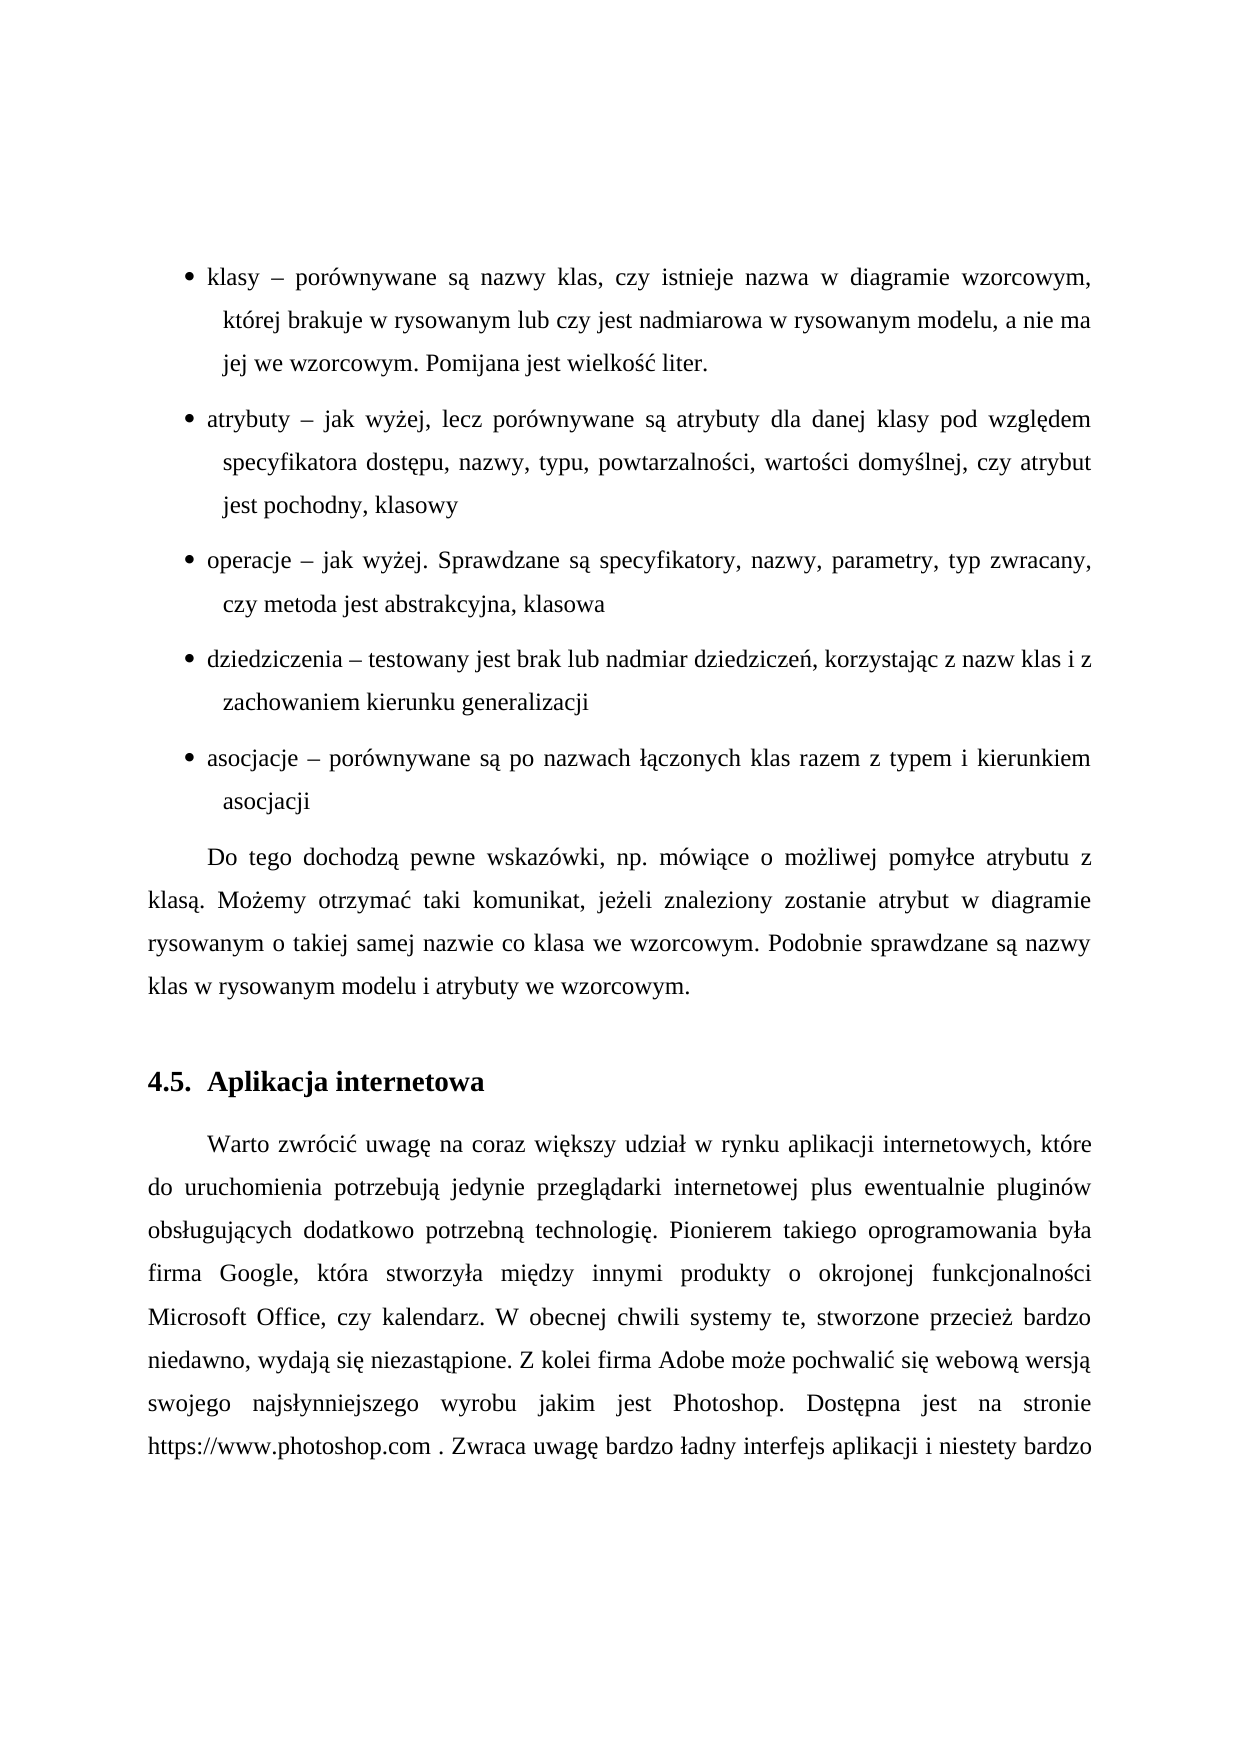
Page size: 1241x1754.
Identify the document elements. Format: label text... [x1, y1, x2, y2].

list klasy – porównywane są nazwy klas, czy istnieje nazwa w diagramie wzorcowym, której brakuje w rysowanym lub czy jest nadmiarowa w rysowanym modelu, a nie ma jej we wzorcowym. Pomijana jest wielkość liter. [185, 262, 1092, 377]
text Warto zwrócić uwagę na coraz większy udział w rynku aplikacji internetowych, które do uruchomienia potrzebują jedynie przeglądarki internetowej plus ewentualnie pluginów obsługujących dodatkowo potrzebną technologię. Pionierem takiego oprogramowania była firma Google, która stworzyła między innymi produkty o okrojonej funkcjonalności Microsoft Office, czy kalendarz. W obecnej chwili systemy te, stworzone przecież bardzo niedawno, wydają się niezastąpione. Z kolei firma Adobe może pochwalić się webową wersją swojego najsłynniejszego wyrobu jakim jest Photoshop. Dostępna jest na stronie https://www.photoshop.com . Zwraca uwagę bardzo ładny interfejs aplikacji i niestety bardzo [148, 1129, 1092, 1460]
list asocjacje – porównywane są po nazwach łączonych klas razem z typem i kierunkiem asocjacji [185, 743, 1092, 815]
list dziedziczenia – testowany jest brak lub nadmiar dziedziczeń, korzystając z nazw klas i z zachowaniem kierunku generalizacji [185, 644, 1092, 716]
text Do tego dochodzą pewne wskazówki, np. mówiące o możliwej pomyłce atrybutu z klasą. Możemy otrzymać taki komunikat, jeżeli znaleziony zostanie atrybut w diagramie rysowanym o takiej samej nazwie co klasa we wzorcowym. Podobnie sprawdzane są nazwy klas w rysowanym modelu i atrybuty we wzorcowym. [148, 842, 1092, 1000]
list operacje – jak wyżej. Sprawdzane są specyfikatory, nazwy, parametry, typ zwracany, czy metoda jest abstrakcyjna, klasowa [185, 546, 1092, 617]
subtitle Aplikacja internetowa [148, 1064, 1092, 1098]
list atrybuty – jak wyżej, lecz porównywane są atrybuty dla danej klasy pod względem specyfikatora dostępu, nazwy, typu, powtarzalności, wartości domyślnej, czy atrybut jest pochodny, klasowy [185, 404, 1092, 519]
